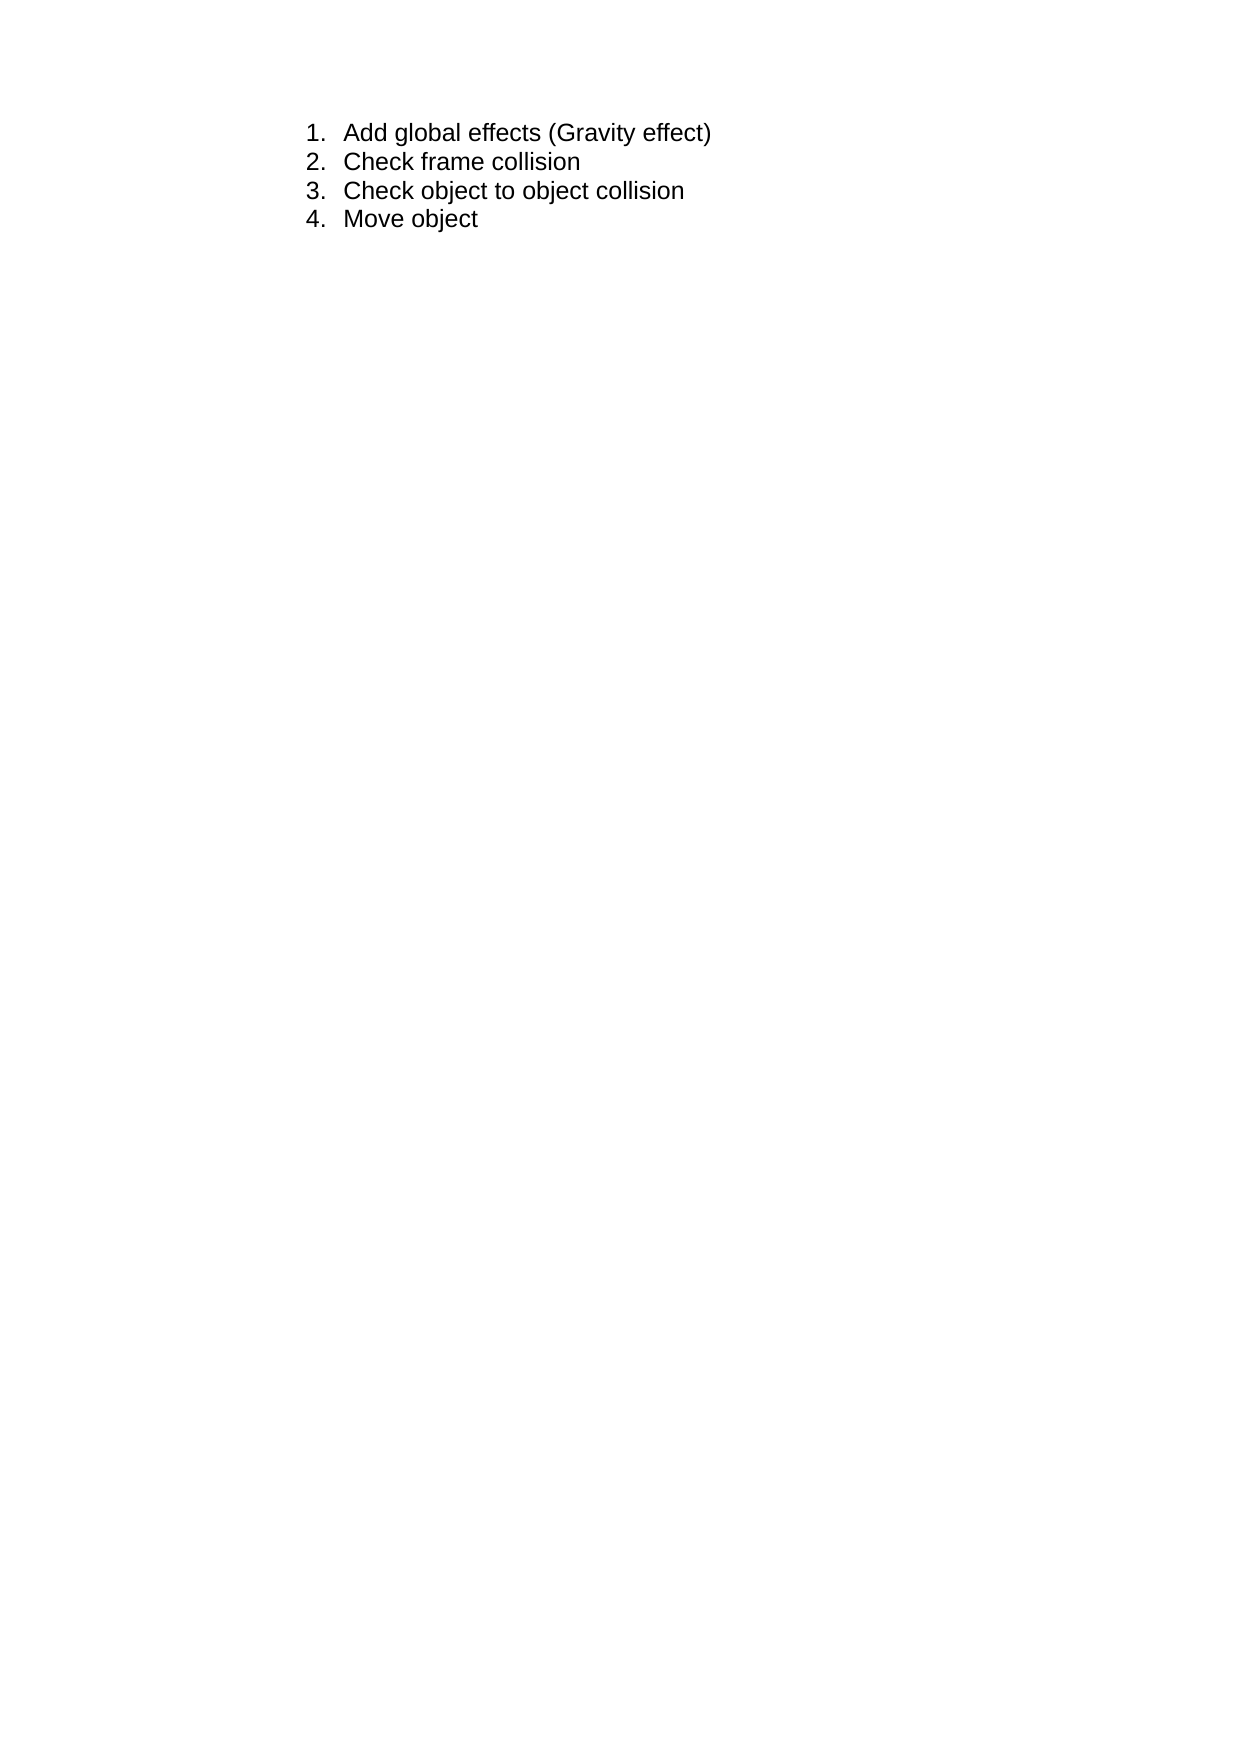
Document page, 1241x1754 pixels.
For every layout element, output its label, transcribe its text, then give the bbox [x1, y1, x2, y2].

list Move object [306, 204, 1122, 233]
list Check frame collision [306, 147, 1122, 176]
list Add global effects (Gravity effect) [306, 118, 1122, 147]
list Check object to object collision [306, 176, 1122, 204]
